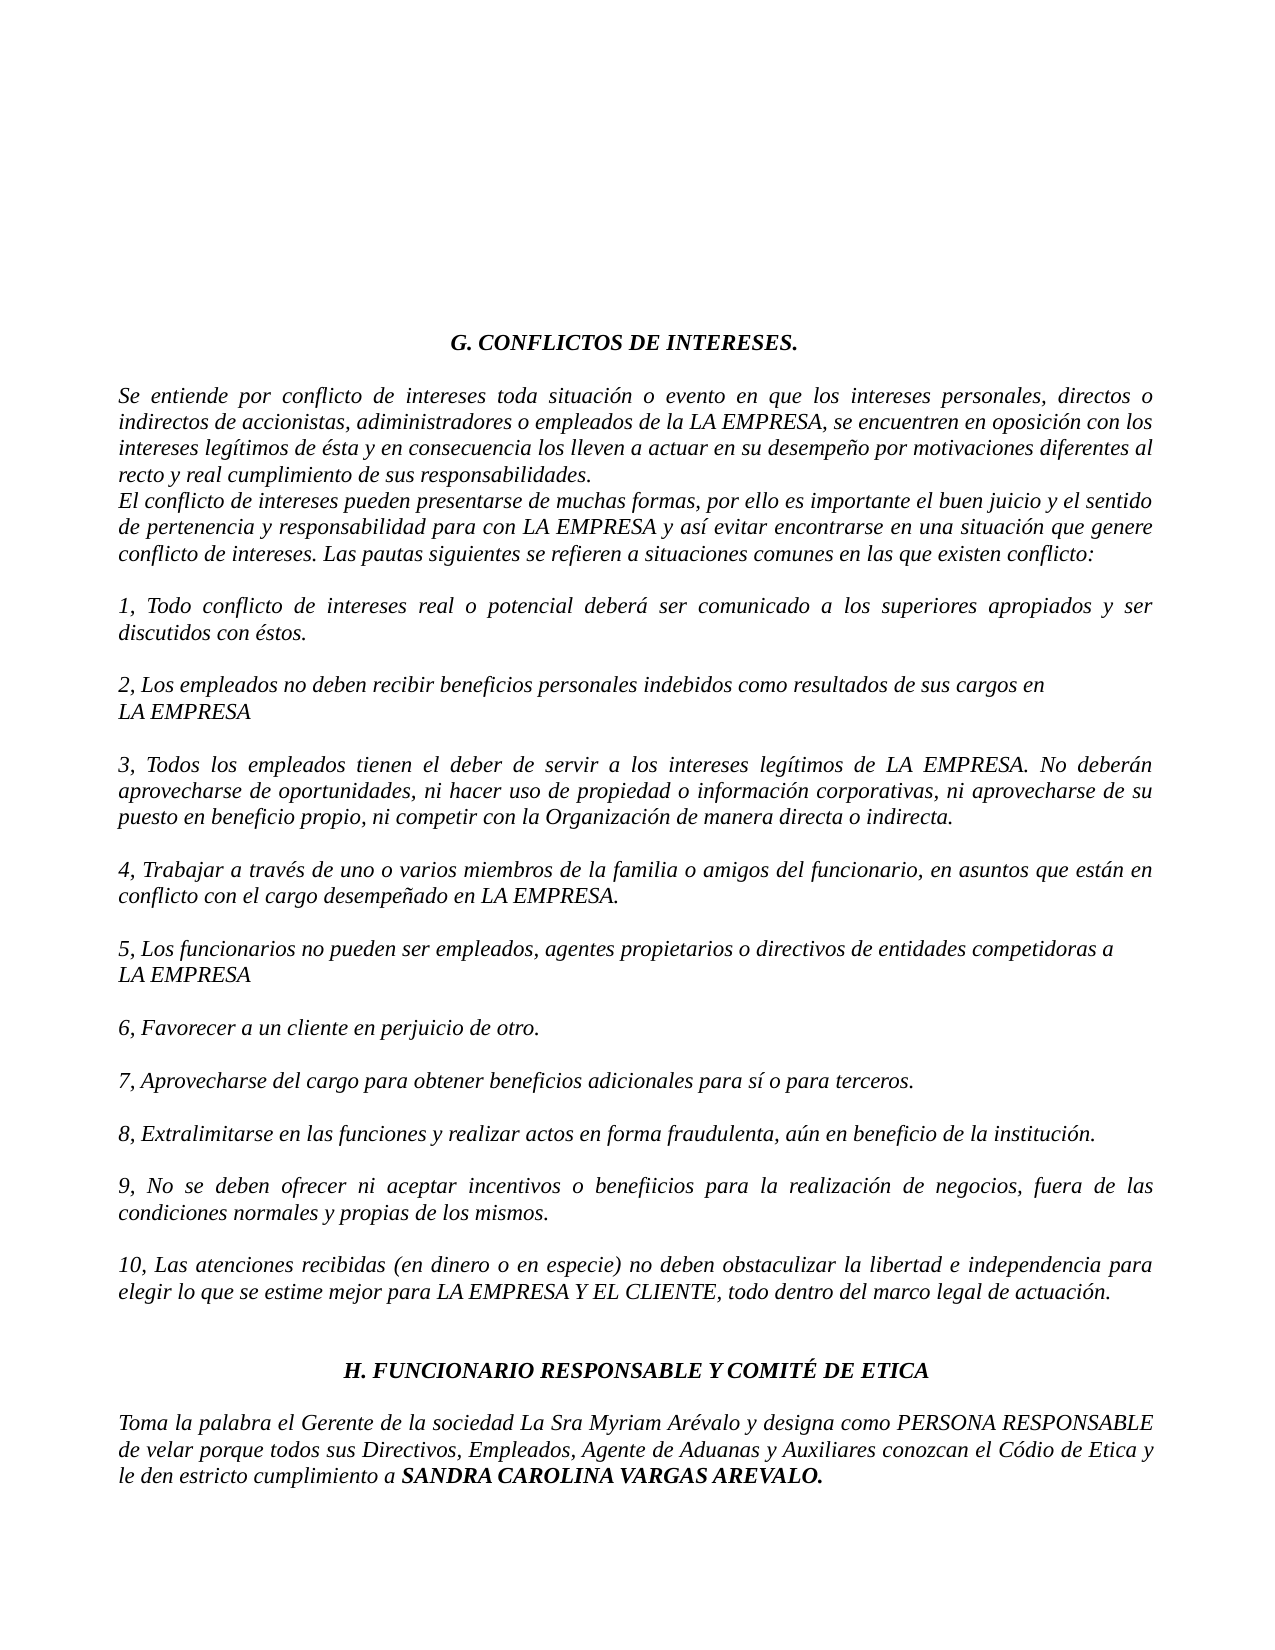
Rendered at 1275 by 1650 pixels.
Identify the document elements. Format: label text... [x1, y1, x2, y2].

text El conflicto de intereses pueden presentarse de muchas formas, por ello es importante el buen juicio y el sentido de pertenencia y responsabilidad para con LA EMPRESA y así evitar encontrarse en una situación que genere conflicto de intereses. Las pautas siguientes se refieren a situaciones comunes en las que existen conflicto: [118, 487, 1157, 566]
text H. FUNCIONARIO RESPONSABLE Y COMITÉ DE ETICA [118, 1357, 1157, 1383]
text G. CONFLICTOS DE INTERESES. [118, 329, 1157, 355]
text 7, Aprovecharse del cargo para obtener beneficios adicionales para sí o para terceros. [118, 1067, 1157, 1093]
text 6, Favorecer a un cliente en perjuicio de otro. [118, 1014, 1157, 1041]
text LA EMPRESA [118, 698, 1157, 724]
text 4, Trabajar a través de uno o varios miembros de la familia o amigos del funcionario, en asuntos que están en conflicto con el cargo desempeñado en LA EMPRESA. [118, 856, 1157, 909]
text 9, No se deben ofrecer ni aceptar incentivos o benefiicios para la realización de negocios, fuera de las condiciones normales y propias de los mismos. [118, 1172, 1157, 1225]
text 5, Los funcionarios no pueden ser empleados, agentes propietarios o directivos de entidades competidoras a [118, 935, 1157, 961]
text 3, Todos los empleados tienen el deber de servir a los intereses legítimos de LA EMPRESA. No deberán aprovecharse de oportunidades, ni hacer uso de propiedad o información corporativas, ni aprovecharse de su puesto en beneficio propio, ni competir con la Organización de manera directa o indirecta. [118, 751, 1157, 830]
text LA EMPRESA [118, 961, 1157, 988]
text Toma la palabra el Gerente de la sociedad La Sra Myriam Arévalo y designa como PERSONA RESPONSABLE de velar porque todos sus Directivos, Empleados, Agente de Aduanas y Auxiliares conozcan el Códio de Etica y le den estricto cumplimiento a SANDRA CAROLINA VARGAS AREVALO. [118, 1409, 1157, 1488]
text 1, Todo conflicto de intereses real o potencial deberá ser comunicado a los superiores apropiados y ser discutidos con éstos. [118, 592, 1157, 645]
text 8, Extralimitarse en las funciones y realizar actos en forma fraudulenta, aún en beneficio de la institución. [118, 1119, 1157, 1146]
text 2, Los empleados no deben recibir beneficios personales indebidos como resultados de sus cargos en [118, 672, 1157, 698]
text Se entiende por conflicto de intereses toda situación o evento en que los intereses personales, directos o indirectos de accionistas, adiministradores o empleados de la LA EMPRESA, se encuentren en oposición con los intereses legítimos de ésta y en consecuencia los lleven a actuar en su desempeño por motivaciones diferentes al recto y real cumplimiento de sus responsabilidades. [118, 382, 1157, 487]
text 10, Las atenciones recibidas (en dinero o en especie) no deben obstaculizar la libertad e independencia para elegir lo que se estime mejor para LA EMPRESA Y EL CLIENTE, todo dentro del marco legal de actuación. [118, 1251, 1157, 1304]
